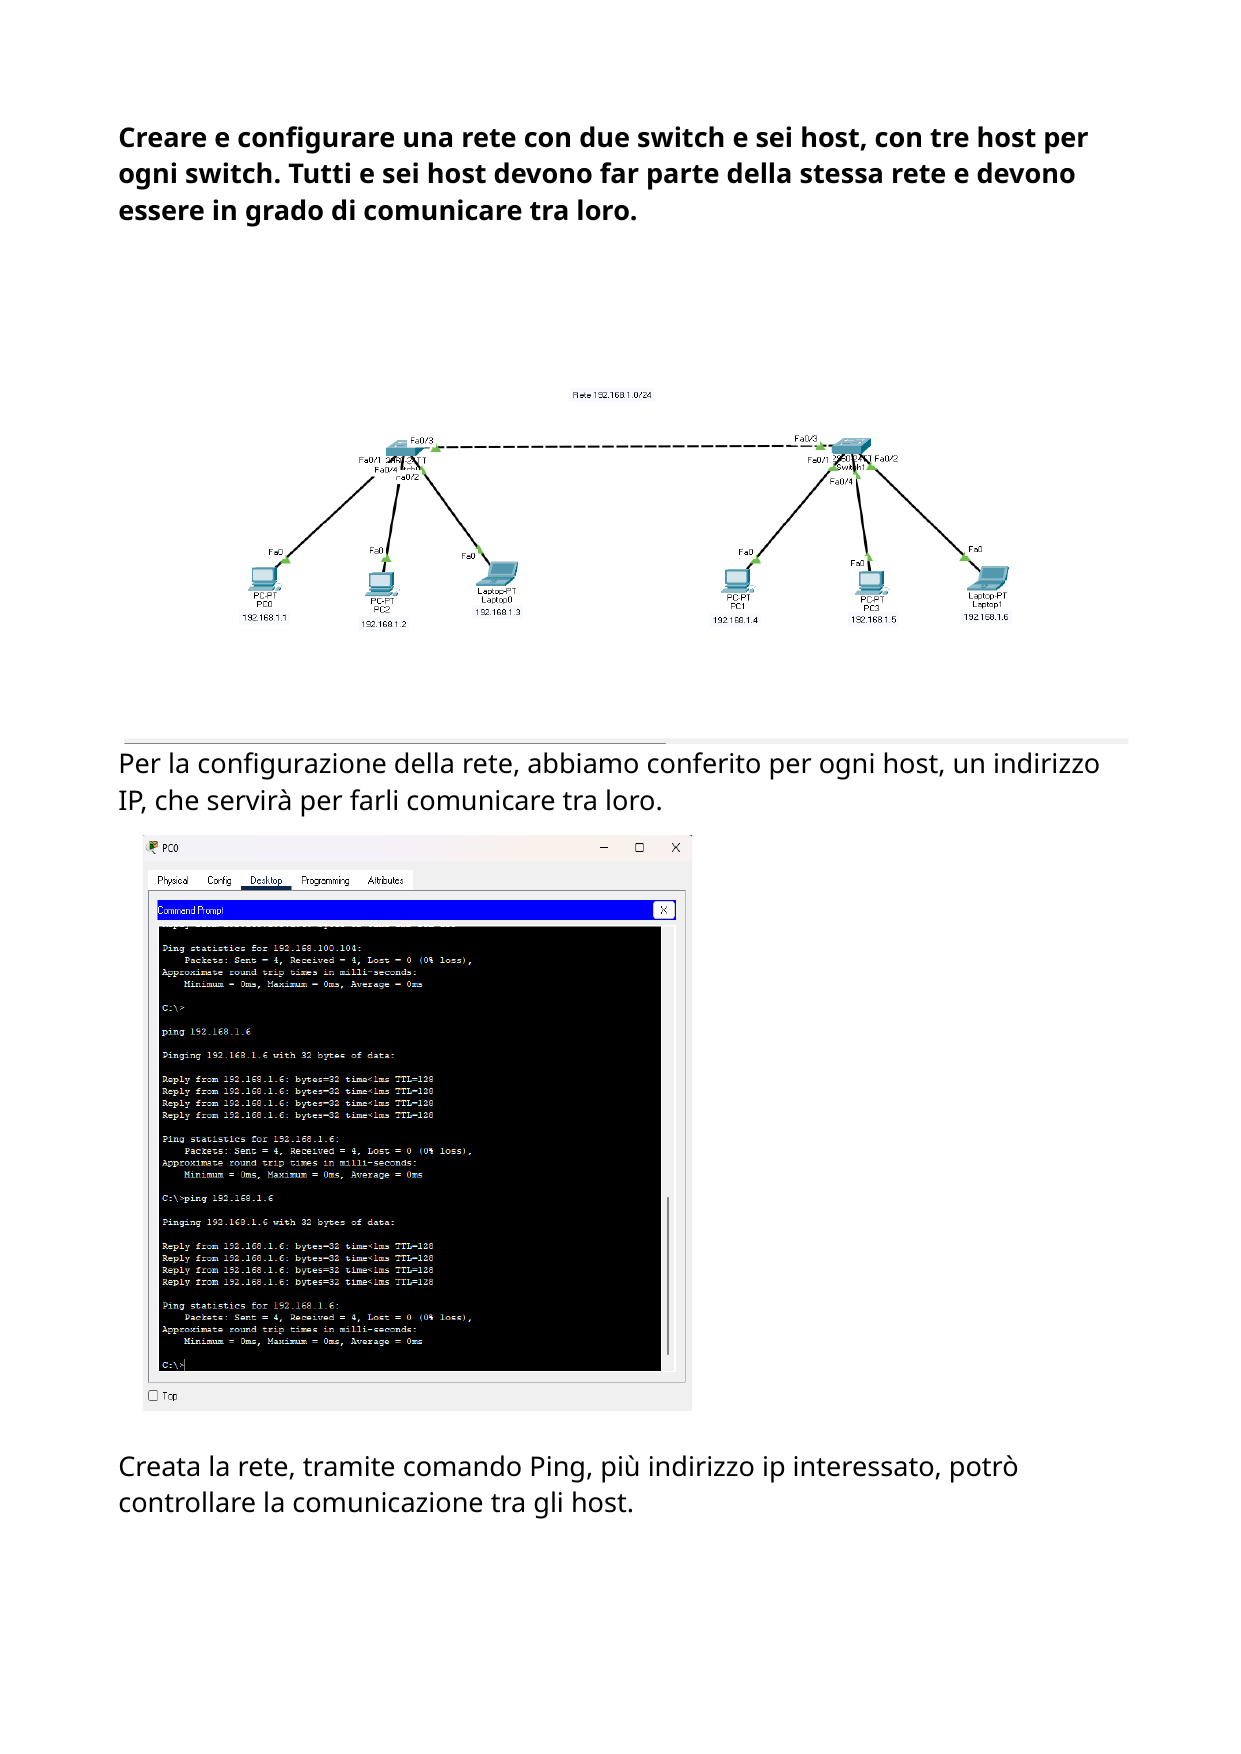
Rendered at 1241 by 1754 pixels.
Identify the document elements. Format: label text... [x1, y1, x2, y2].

text Creare e configurare una rete con due switch e sei host, con tre host per ogni switch. Tutti e sei host devono far parte della stessa rete e devono essere in grado di comunicare tra loro. [118, 118, 1122, 229]
text Creata la rete, tramite comando Ping, più indirizzo ip interessato, potrò controllare la comunicazione tra gli host. [118, 1447, 1122, 1521]
picture [142, 835, 693, 1411]
text Per la configurazione della rete, abbiamo conferito per ogni host, un indirizzo IP, che servirà per farli comunicare tra loro. [118, 229, 1122, 818]
picture [124, 249, 1129, 744]
